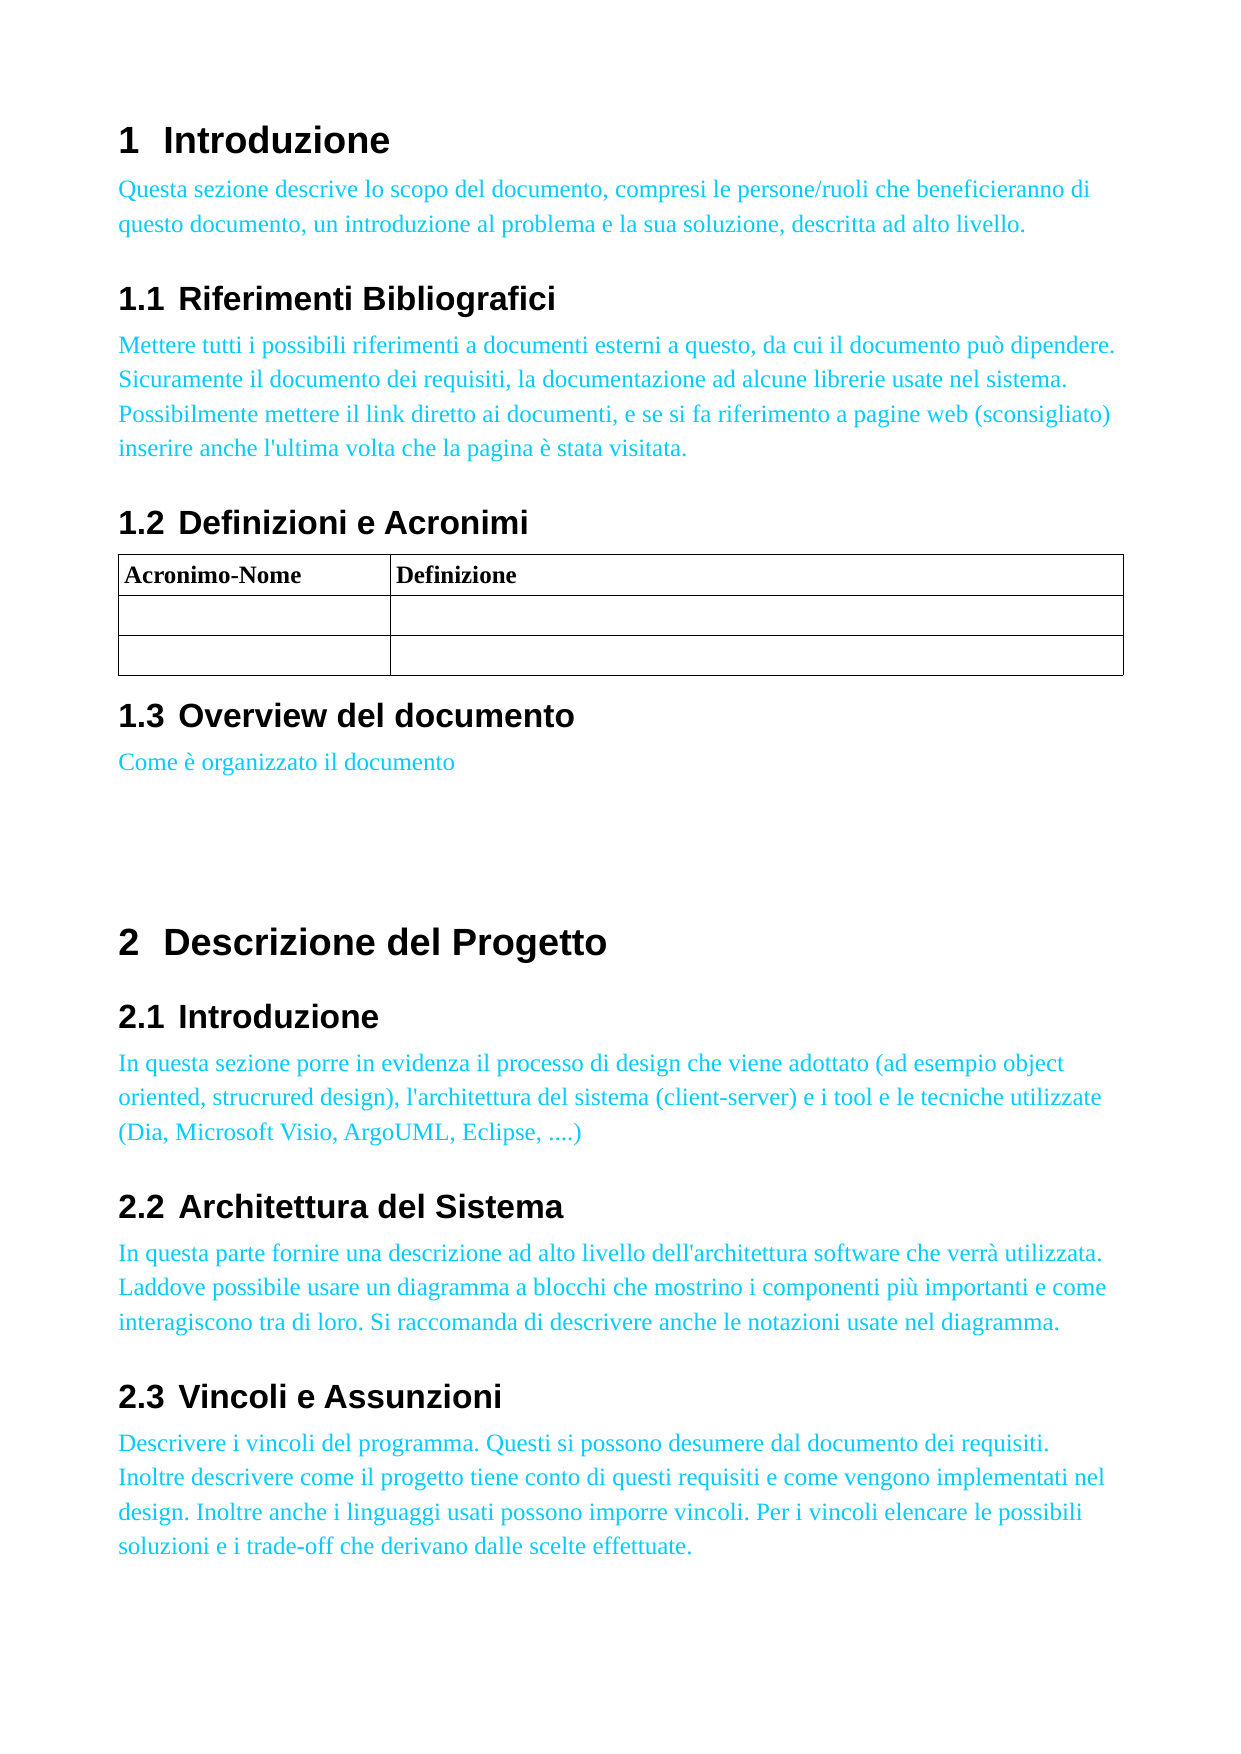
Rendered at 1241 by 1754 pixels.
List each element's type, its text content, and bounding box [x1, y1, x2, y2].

table_header Definizione [391, 555, 1123, 594]
text In questa parte fornire una descrizione ad alto livello dell'architettura software che verrà utilizzata. Laddove possibile usare un diagramma a blocchi che mostrino i componenti più importanti e come interagiscono tra di loro. Si raccomanda di descrivere anche le notazioni usate nel diagramma. [118, 1238, 1122, 1335]
table_cell [119, 636, 390, 675]
table_header Acronimo-Nome [119, 555, 390, 594]
table_cell [391, 636, 1123, 675]
text Questa sezione descrive lo scopo del documento, compresi le persone/ruoli che beneficieranno di questo documento, un introduzione al problema e la sua soluzione, descritta ad alto livello. [118, 174, 1122, 237]
subtitle Overview del documento [118, 696, 1122, 735]
subtitle Architettura del Sistema [118, 1186, 1122, 1225]
subtitle Introduzione [118, 996, 1122, 1035]
subtitle Introduzione [118, 118, 1122, 162]
text In questa sezione porre in evidenza il processo di design che viene adottato (ad esempio object oriented, strucrured design), l'architettura del sistema (client-server) e i tool e le tecniche utilizzate (Dia, Microsoft Visio, ArgoUML, Eclipse, ....) [118, 1048, 1122, 1145]
text Descrivere i vincoli del programma. Questi si possono desumere dal documento dei requisiti. Inoltre descrivere come il progetto tiene conto di questi requisiti e come vengono implementati nel design. Inoltre anche i linguaggi usati possono imporre vincoli. Per i vincoli elencare le possibili soluzioni e i trade-off che derivano dalle scelte effettuate. [118, 1428, 1122, 1560]
subtitle Vincoli e Assunzioni [118, 1376, 1122, 1415]
subtitle Definizioni e Acronimi [118, 503, 1122, 542]
text Mettere tutti i possibili riferimenti a documenti esterni a questo, da cui il documento può dipendere. Sicuramente il documento dei requisiti, la documentazione ad alcune librerie usate nel sistema. Possibilmente mettere il link diretto ai documenti, e se si fa riferimento a pagine web (sconsigliato) inserire anche l'ultima volta che la pagina è stata visitata. [118, 330, 1122, 462]
table_cell [391, 596, 1123, 635]
subtitle Riferimenti Bibliografici [118, 279, 1122, 317]
subtitle Descrizione del Progetto [118, 919, 1122, 963]
table_cell [119, 596, 390, 635]
text Come è organizzato il documento [118, 747, 1122, 776]
